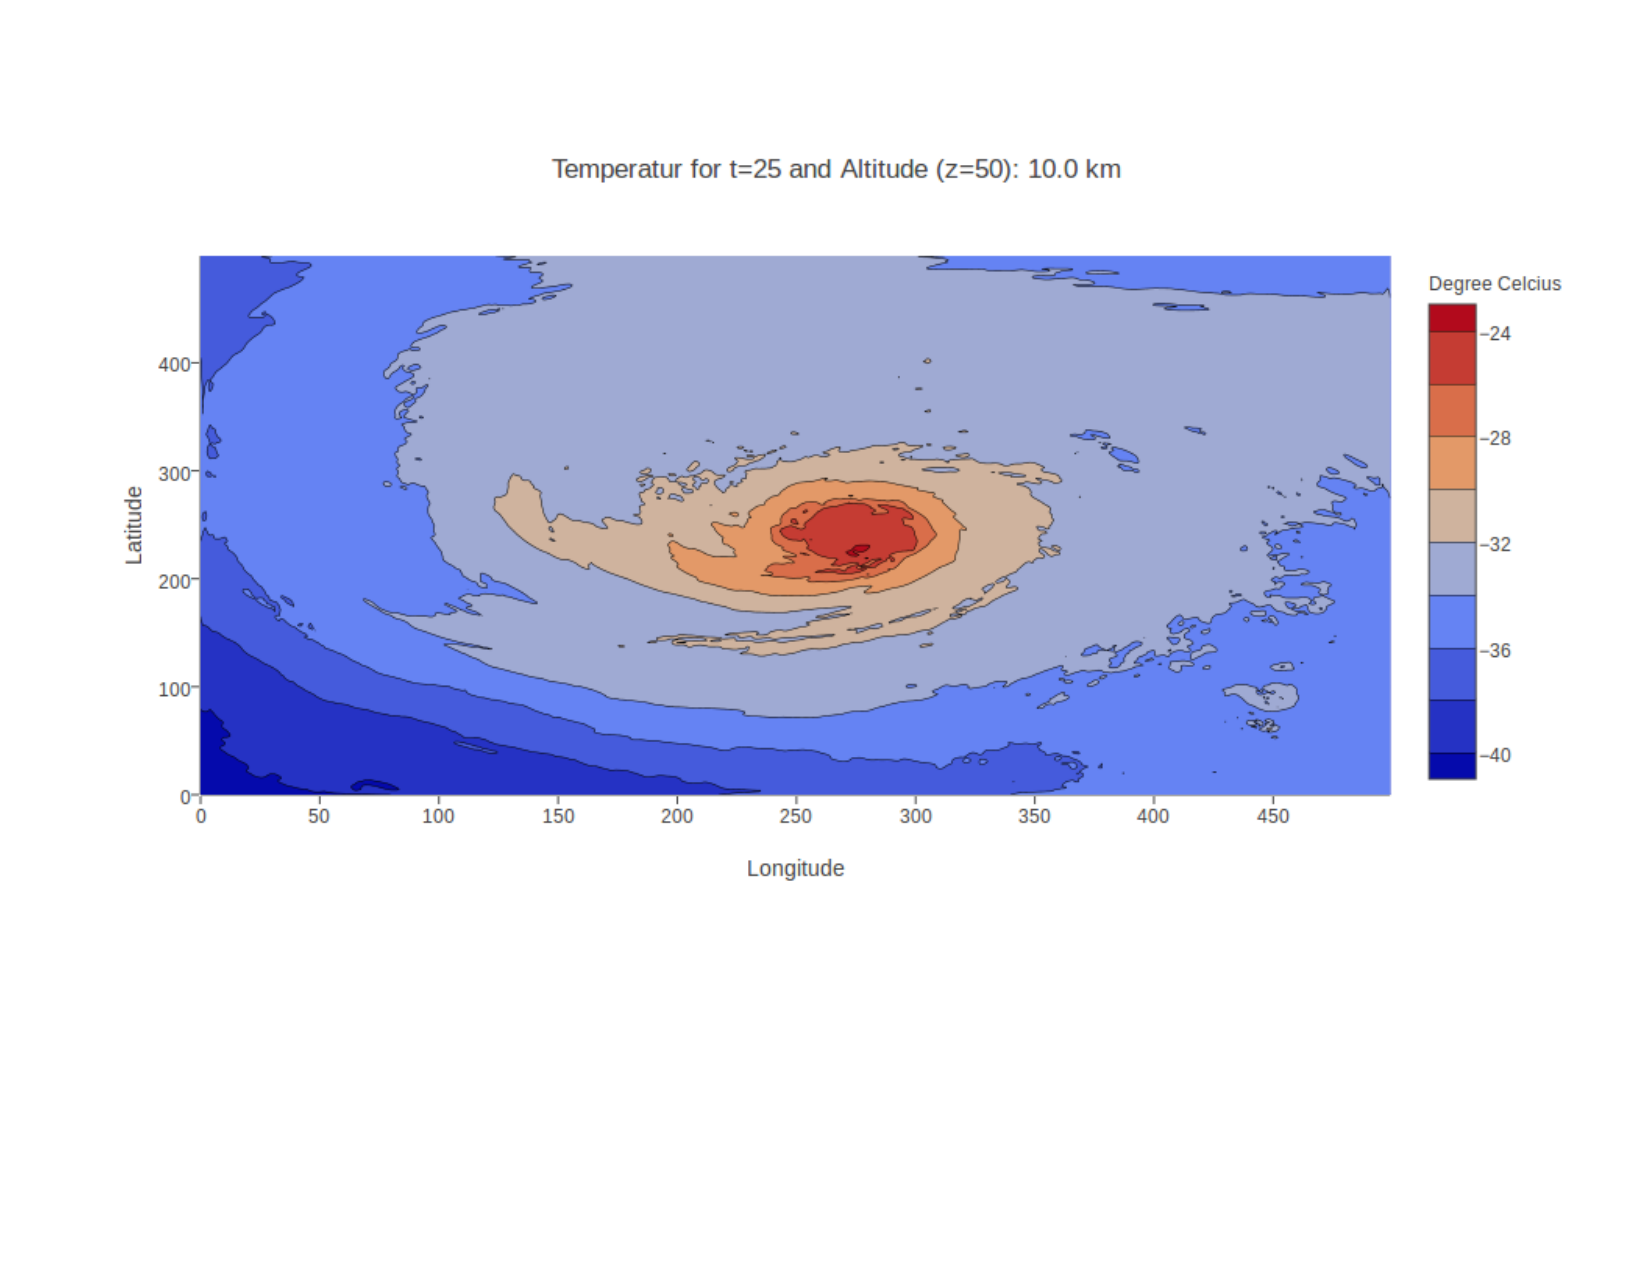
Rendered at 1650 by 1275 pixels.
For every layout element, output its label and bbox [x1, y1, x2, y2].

picture [76, 101, 1596, 920]
